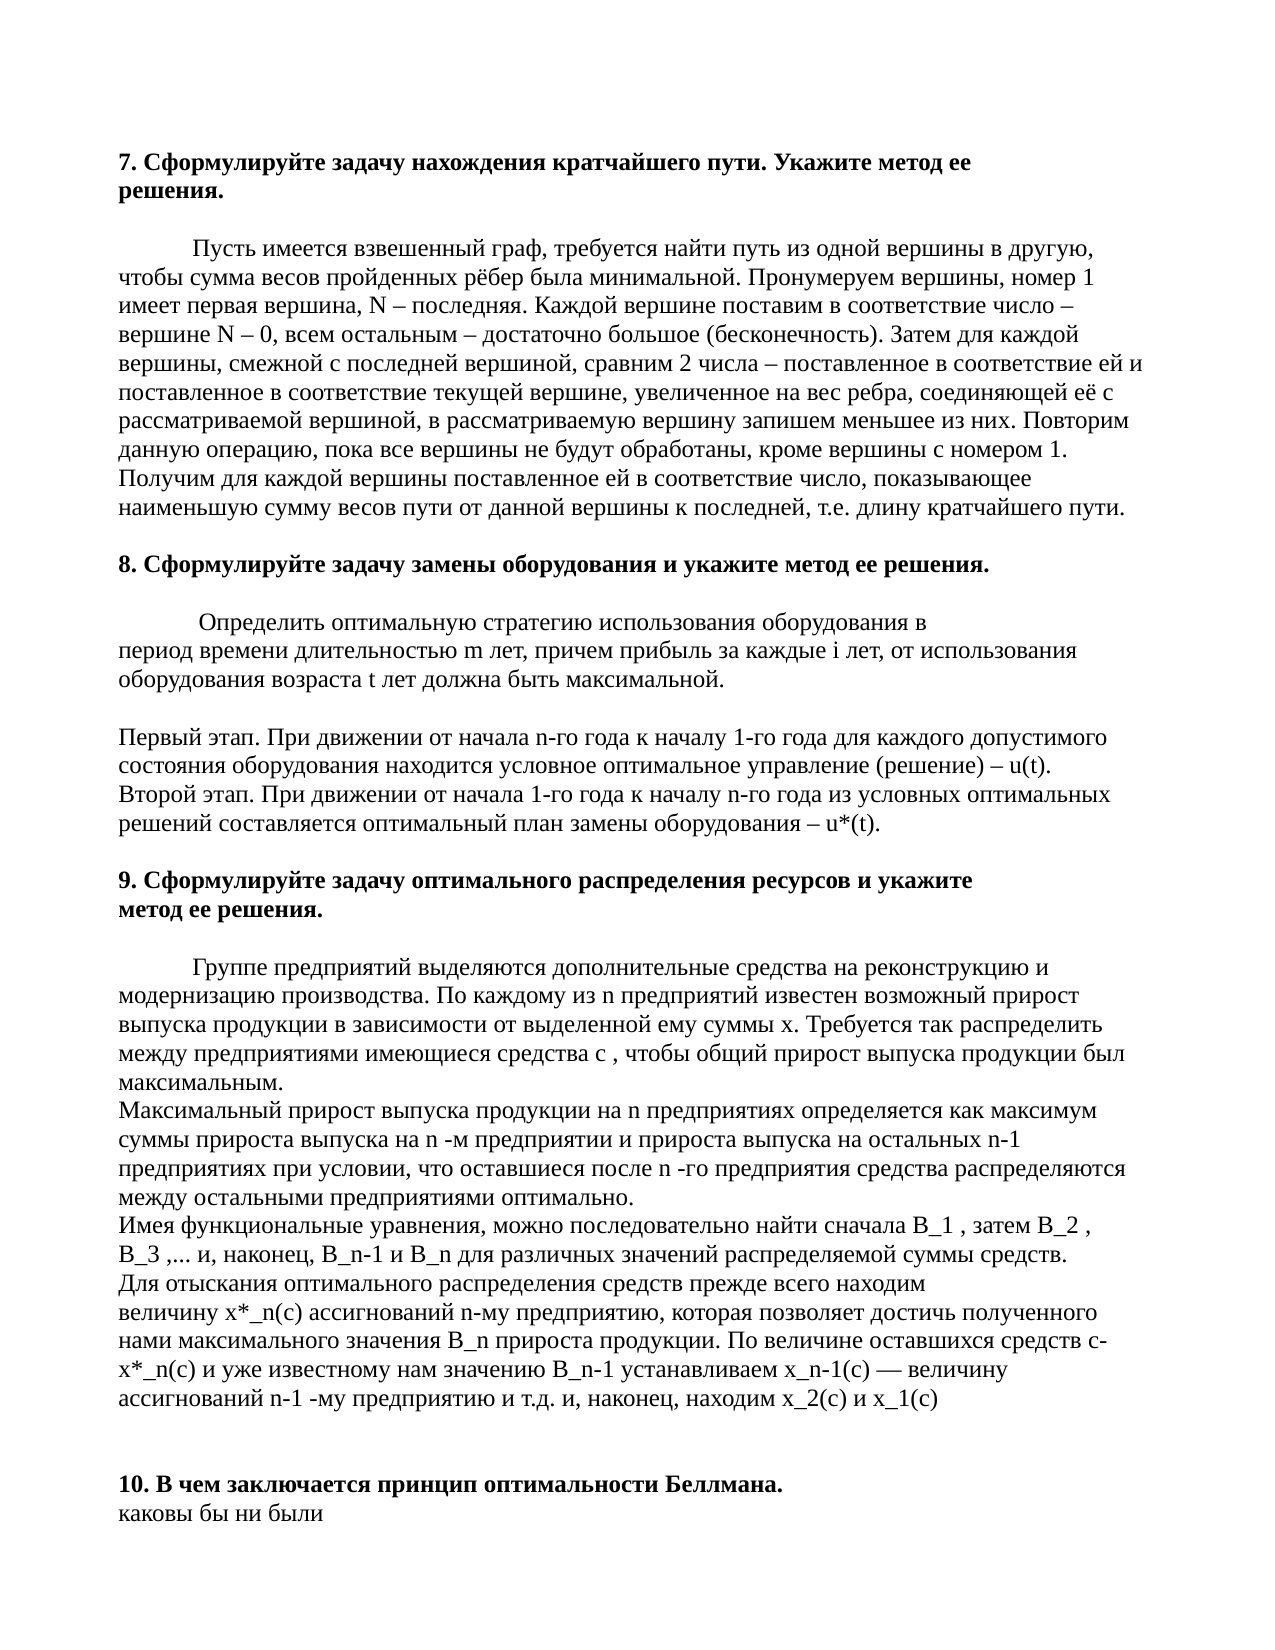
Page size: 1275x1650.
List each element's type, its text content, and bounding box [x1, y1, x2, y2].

text Имея функциональные уравнения, можно последовательно найти сначала B_1 , затем B_2 , B_3 ,... и, наконец, B_n-1 и B_n для различных значений распределяемой суммы средств. [118, 1211, 1157, 1268]
text Максимальный прирост выпуска продукции на n предприятиях определяется как максимум суммы прироста выпуска на n -м предприятии и прироста выпуска на остальных n-1 предприятиях при условии, что оставшиеся после n -гo предприятия средства распределяются между остальными предприятиями оптимально. [118, 1096, 1157, 1211]
text 7. Сформулируйте задачу нахождения кратчайшего пути. Укажите метод ее [118, 147, 1157, 176]
text решения. [118, 176, 1157, 204]
text период времени длительностью m лет, причем прибыль за каждые i лет, от использования оборудования возраста t лет должна быть максимальной. [118, 636, 1157, 693]
text Для отыскания оптимального распределения средств прежде всего находим [118, 1268, 1157, 1297]
text каковы бы ни были [118, 1498, 1157, 1527]
text 10. В чем заключается принцип оптимальности Беллмана. [118, 1469, 1157, 1498]
text Первый этап. При движении от начала n-го года к началу 1-го года для каждого допустимого состояния оборудования находится условное оптимальное управление (решение) – u(t). Второй этап. При движении от начала 1-го года к началу n-го года из условных оптимальных решений составляется оптимальный план замены оборудования – u*(t). [118, 722, 1157, 837]
text Пусть имеется взвешенный граф, требуется найти путь из одной вершины в другую, чтобы сумма весов пройденных рёбер была минимальной. Пронумеруем вершины, номер 1 имеет первая вершина, N – последняя. Каждой вершине поставим в соответствие число – вершине N – 0, всем остальным – достаточно большое (бесконечность). Затем для каждой вершины, смежной с последней вершиной, сравним 2 числа – поставленное в соответствие ей и поставленное в соответствие текущей вершине, увеличенное на вес ребра, соединяющей её с рассматриваемой вершиной, в рассматриваемую вершину запишем меньшее из них. Повторим данную операцию, пока все вершины не будут обработаны, кроме вершины с номером 1. Получим для каждой вершины поставленное ей в соответствие число, показывающее наименьшую сумму весов пути от данной вершины к последней, т.е. длину кратчайшего пути. [118, 233, 1157, 521]
text метод ее решения. [118, 894, 1157, 923]
text 8. Сформулируйте задачу замены оборудования и укажите метод ее решения. [118, 549, 1157, 578]
text Группе предприятий выделяются дополнительные средства на реконструкцию и модернизацию производства. По каждому из n предприятий известен возможный прирост выпуска продукции в зависимости от выделенной ему суммы х. Требуется так распределить между предприятиями имеющиеся средства c , чтобы общий прирост выпуска продукции был максимальным. [118, 952, 1157, 1096]
text Определить оптимальную стратегию использования оборудования в [118, 607, 1157, 636]
text величину x*_n(c) ассигнований n-му предприятию, которая позволяет достичь полученного нами максимального значения B_n прироста продукции. По величине оставшихся средств с-x*_n(c) и уже известному нам значению B_n-1 устанавливаем x_n-1(c) — величину ассигнований n-1 -му предприятию и т.д. и, наконец, находим x_2(c) и x_1(c) [118, 1297, 1157, 1412]
text 9. Сформулируйте задачу оптимального распределения ресурсов и укажите [118, 866, 1157, 894]
